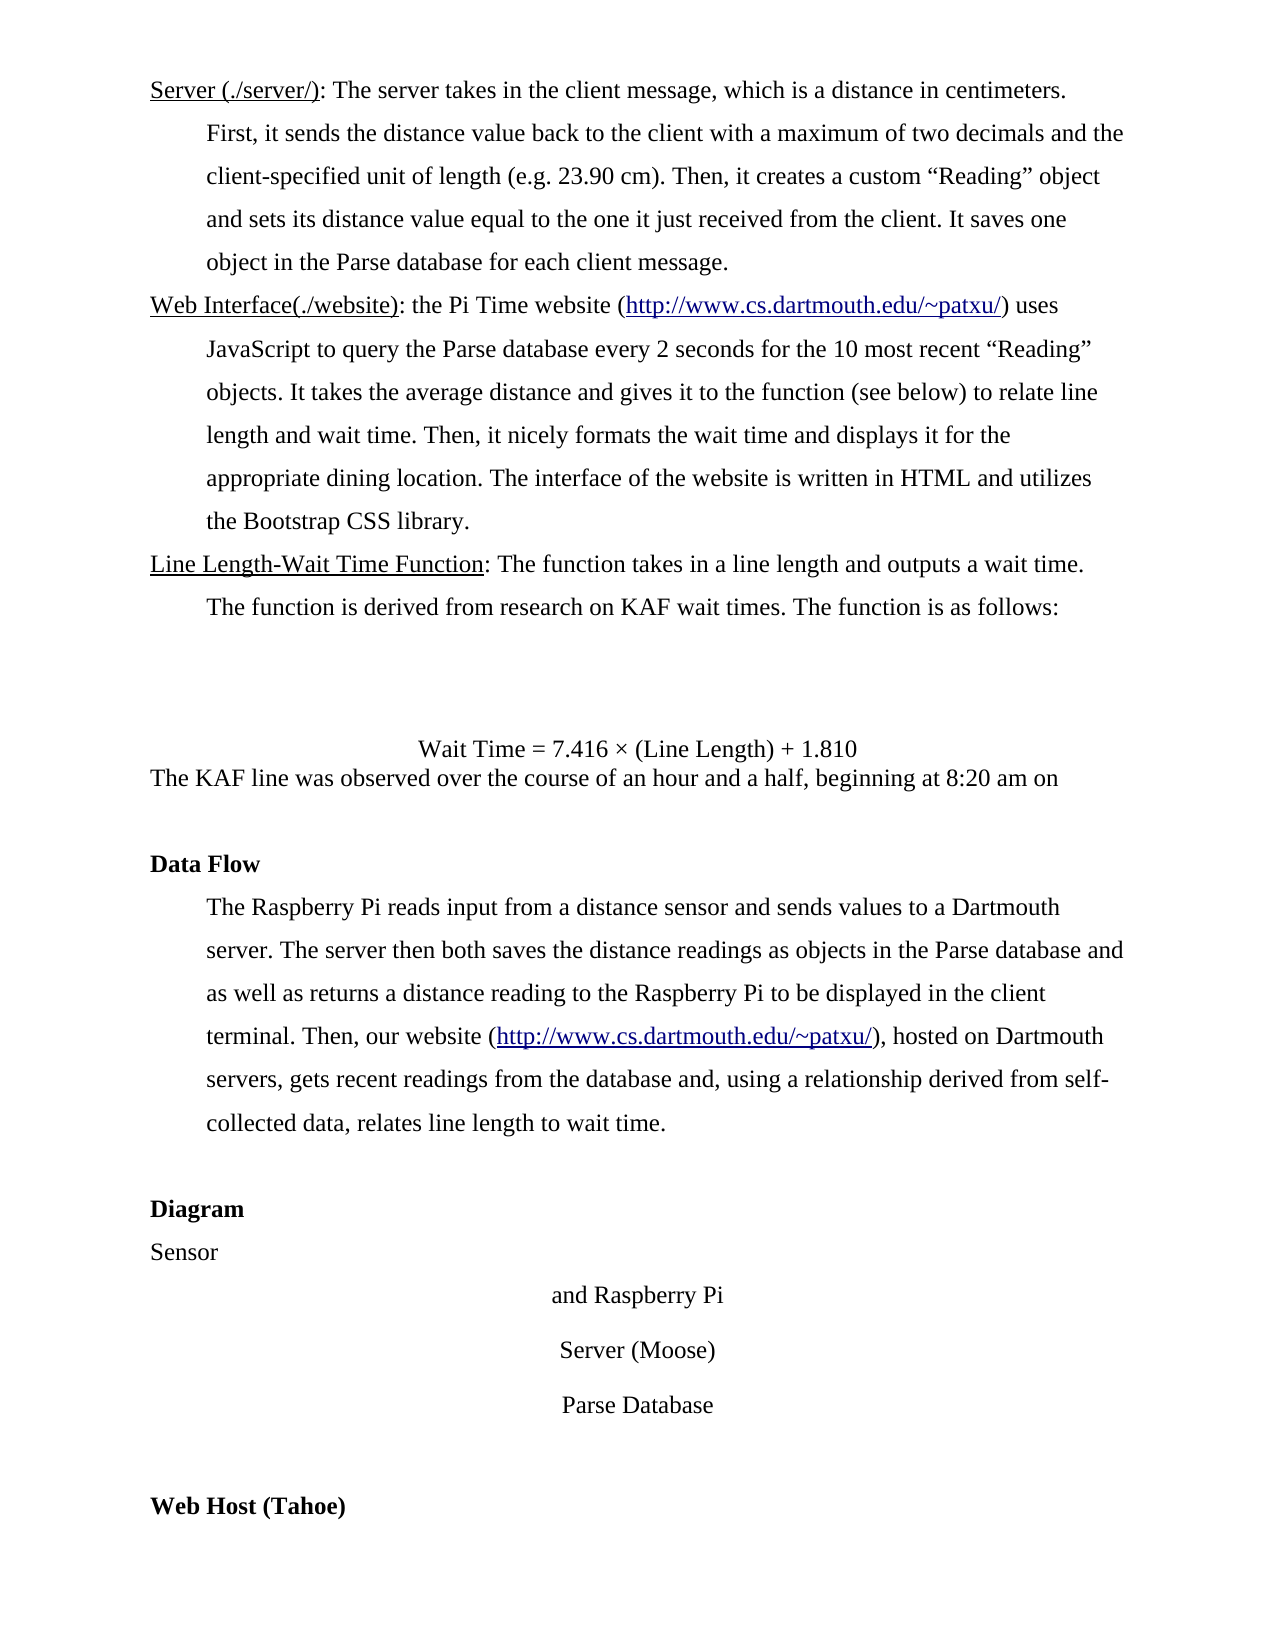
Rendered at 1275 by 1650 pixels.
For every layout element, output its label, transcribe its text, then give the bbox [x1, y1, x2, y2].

text Server (./server/): The server takes in the client message, which is a distance in centimeters. First, it sends the distance value back to the client with a maximum of two decimals and the client-specified unit of length (e.g. 23.90 cm). Then, it creates a custom “Reading” object and sets its distance value equal to the one it just received from the client. It saves one object in the Parse database for each client message. [150, 75, 1125, 276]
text Web Interface(./website): the Pi Time website (http://www.cs.dartmouth.edu/~patxu/) uses JavaScript to query the Parse database every 2 seconds for the 10 most recent “Reading” objects. It takes the average distance and gives it to the function (see below) to relate line length and wait time. Then, it nicely formats the wait time and displays it for the appropriate dining location. The interface of the website is written in HTML and utilizes the Bootstrap CSS library. [150, 291, 1125, 535]
text The Raspberry Pi reads input from a distance sensor and sends values to a Dartmouth server. The server then both saves the distance readings as objects in the Parse database and as well as returns a distance reading to the Raspberry Pi to be displayed in the client terminal. Then, our website (http://www.cs.dartmouth.edu/~patxu/), hosted on Dartmouth servers, gets recent readings from the database and, using a relationship derived from self-collected data, relates line length to wait time. [150, 892, 1125, 1136]
text and Raspberry Pi [150, 1280, 1125, 1309]
text Web Host (Tahoe) [150, 1462, 1125, 1520]
text Server (Moose) [150, 1321, 1125, 1364]
text Diagram [150, 1194, 1125, 1223]
text Line Length-Wait Time Function: The function takes in a line length and outputs a wait time. The function is derived from research on KAF wait times. The function is as follows: [150, 549, 1125, 621]
text Data Flow [150, 849, 1125, 878]
text Parse Database [150, 1376, 1125, 1419]
text The KAF line was observed over the course of an hour and a half, beginning at 8:20 am on [150, 763, 1125, 791]
text Wait Time = 7.416 × (Line Length) + 1.810 [150, 734, 1125, 763]
text Sensor [150, 1237, 1125, 1266]
